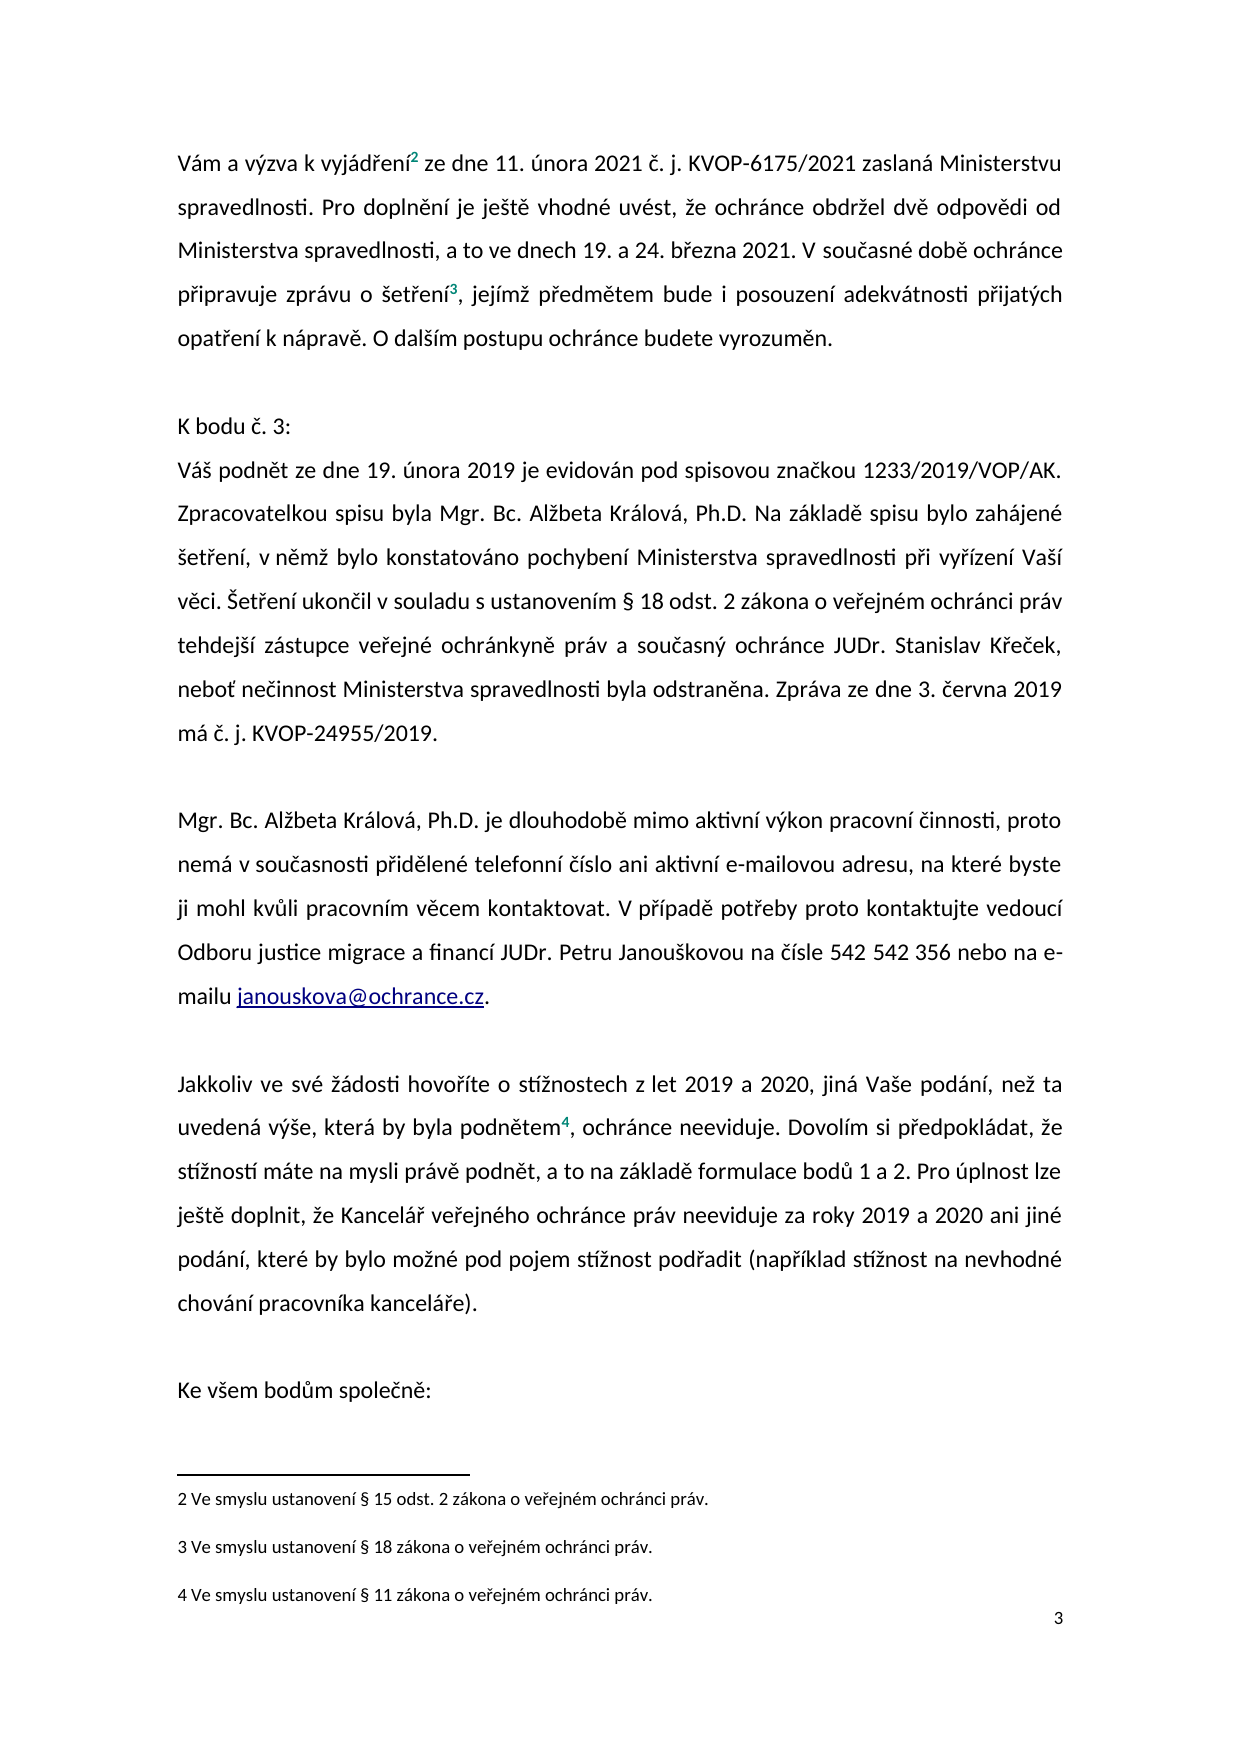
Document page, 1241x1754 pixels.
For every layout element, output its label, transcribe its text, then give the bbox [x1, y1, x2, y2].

text K bodu č. 3: [177, 411, 1063, 440]
text Váš podnět ze dne 19. února 2019 je evidován pod spisovou značkou 1233/2019/VOP/AK. Zpracovatelkou spisu byla Mgr. Bc. Alžbeta Králová, Ph.D. Na základě spisu bylo zahájené šetření, v němž bylo konstatováno pochybení Ministerstva spravedlnosti při vyřízení Vaší věci. Šetření ukončil v souladu s ustanovením § 18 odst. 2 zákona o veřejném ochránci práv tehdejší zástupce veřejné ochránkyně práv a současný ochránce JUDr. Stanislav Křeček, neboť nečinnost Ministerstva spravedlnosti byla odstraněna. Zpráva ze dne 3. června 2019 má č. j. KVOP-24955/2019. [177, 455, 1063, 747]
text Ve smyslu ustanovení § 11 zákona o veřejném ochránci práv. [177, 1583, 1063, 1606]
text Jakkoliv ve své žádosti hovoříte o stížnostech z let 2019 a 2020, jiná Vaše podání, než ta uvedená výše, která by byla podnětem, ochránce neeviduje. Dovolím si předpokládat, že stížností máte na mysli právě podnět, a to na základě formulace bodů 1 a 2. Pro úplnost lze ještě doplnit, že Kancelář veřejného ochránce práv neeviduje za roky 2019 a 2020 ani jiné podání, které by bylo možné pod pojem stížnost podřadit (například stížnost na nevhodné chování pracovníka kanceláře). [177, 1069, 1063, 1317]
text Ke všem bodům společně: [177, 1376, 1063, 1405]
text Vám a výzva k vyjádření ze dne 11. února 2021 č. j. KVOP-6175/2021 zaslaná Ministerstvu spravedlnosti. Pro doplnění je ještě vhodné uvést, že ochránce obdržel dvě odpovědi od Ministerstva spravedlnosti, a to ve dnech 19. a 24. března 2021. V současné době ochránce připravuje zprávu o šetření, jejímž předmětem bude i posouzení adekvátnosti přijatých opatření k nápravě. O dalším postupu ochránce budete vyrozuměn. [177, 148, 1063, 352]
text Ve smyslu ustanovení § 18 zákona o veřejném ochránci práv. [177, 1535, 1063, 1558]
text Mgr. Bc. Alžbeta Králová, Ph.D. je dlouhodobě mimo aktivní výkon pracovní činnosti, proto nemá v současnosti přidělené telefonní číslo ani aktivní e-mailovou adresu, na které byste ji mohl kvůli pracovním věcem kontaktovat. V případě potřeby proto kontaktujte vedoucí Odboru justice migrace a financí JUDr. Petru Janouškovou na čísle 542 542 356 nebo na e-mailu janouskova@ochrance.cz. [177, 806, 1063, 1010]
text Ve smyslu ustanovení § 15 odst. 2 zákona o veřejném ochránci práv. [177, 1487, 1063, 1510]
